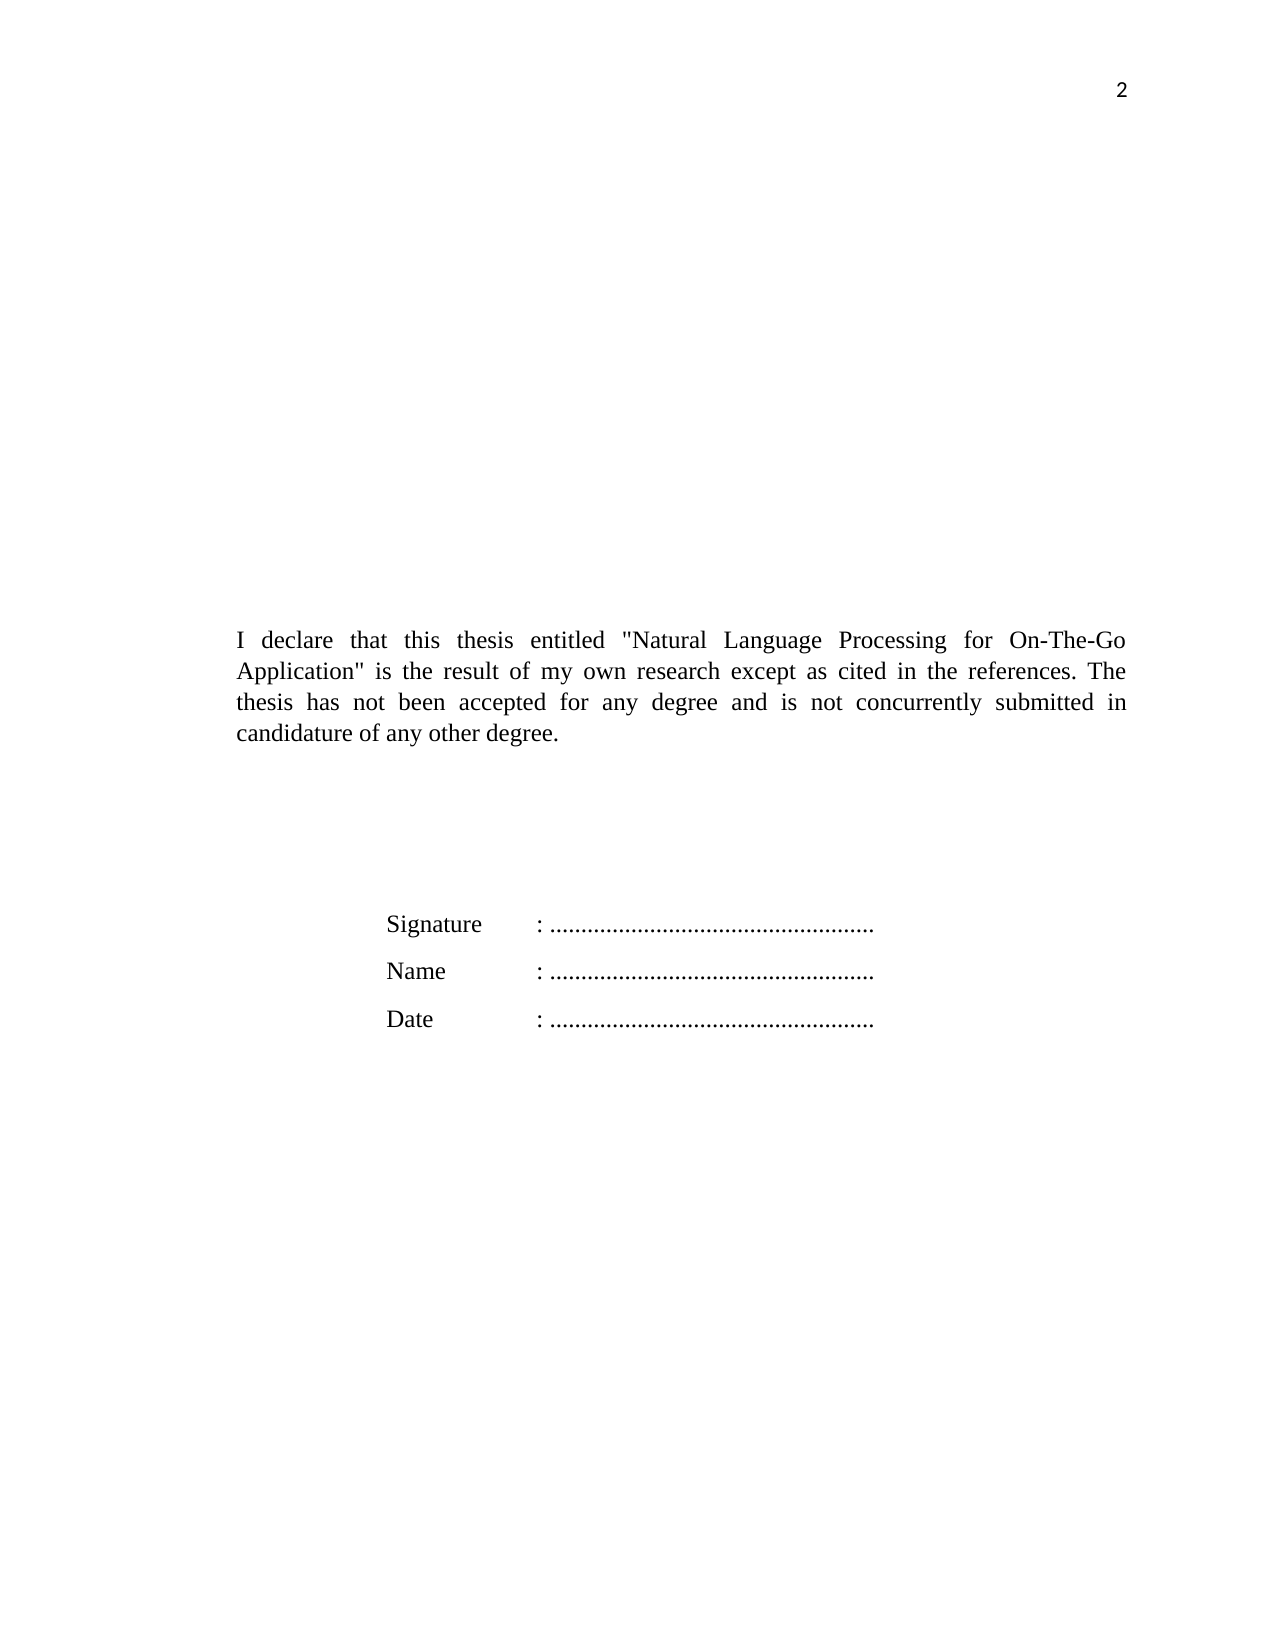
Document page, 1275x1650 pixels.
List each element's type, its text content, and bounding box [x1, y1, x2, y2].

text Name : .................................................... [311, 956, 1127, 985]
text I declare that this thesis entitled "Natural Language Processing for On-The-Go Application" is the result of my own research except as cited in the references. The thesis has not been accepted for any degree and is not concurrently submitted in candidature of any other degree. [236, 625, 1127, 747]
text Signature : .................................................... [311, 909, 1127, 937]
text Date : .................................................... [311, 1004, 1127, 1033]
